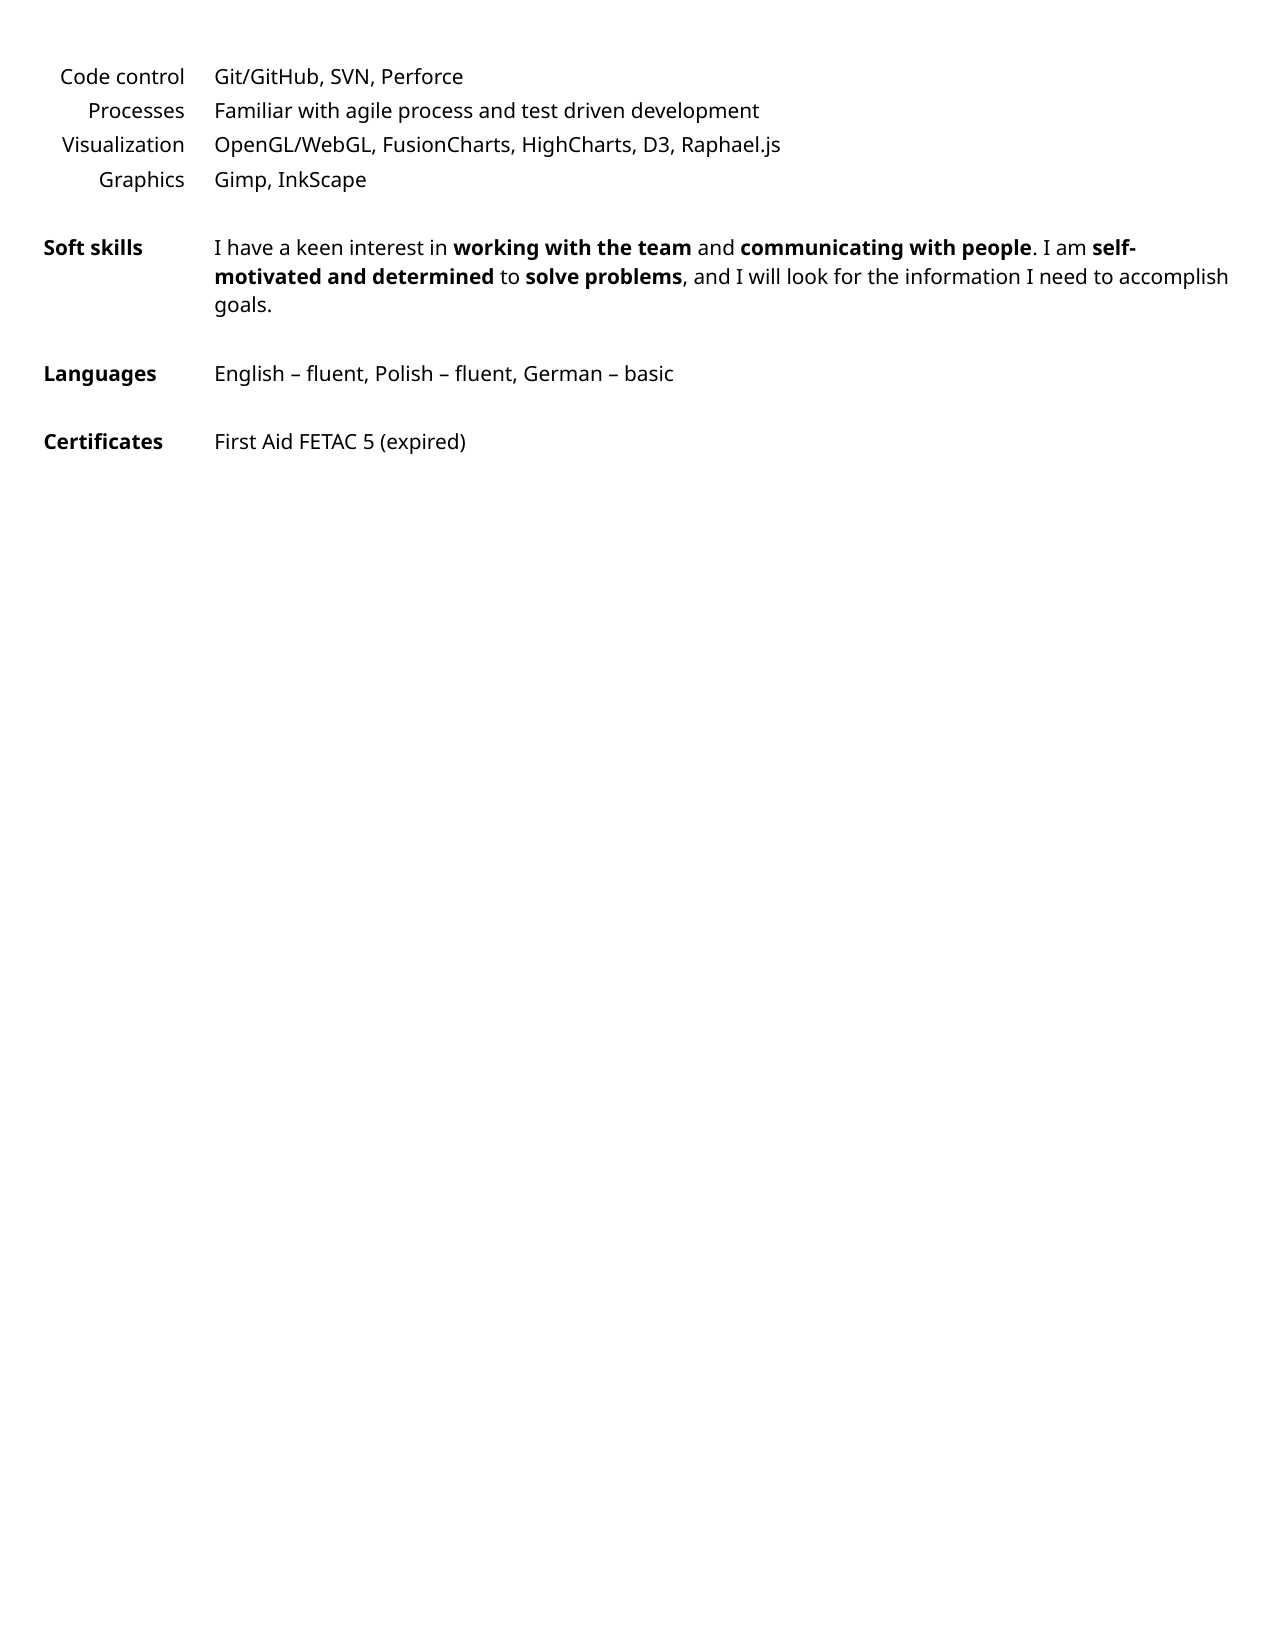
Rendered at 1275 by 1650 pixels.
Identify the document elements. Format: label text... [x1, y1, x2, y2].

table_cell Code control [40, 59, 199, 93]
table_cell Gimp, InkScape [199, 162, 1235, 196]
table_cell Certificates [40, 424, 199, 459]
table_cell First Aid FETAC 5 (expired) [199, 424, 1235, 459]
table_cell [199, 196, 1235, 230]
table_cell [40, 390, 199, 424]
table_cell [199, 390, 1235, 424]
table_cell Graphics [40, 162, 199, 196]
table_cell Languages [40, 356, 199, 390]
table_cell Git/GitHub, SVN, Perforce [199, 59, 1235, 93]
table_cell [40, 196, 199, 230]
table_cell Processes [40, 93, 199, 128]
table_cell [199, 322, 1235, 356]
table_cell I have a keen interest in working with the team and communicating with people. I am self-motivated and determined to solve problems, and I will look for the information I need to accomplish goals. [199, 230, 1235, 322]
table_cell OpenGL/WebGL, FusionCharts, HighCharts, D3, Raphael.js [199, 128, 1235, 162]
table_cell Familiar with agile process and test driven development [199, 93, 1235, 128]
table_cell [40, 322, 199, 356]
table_cell Visualization [40, 128, 199, 162]
table_cell English – fluent, Polish – fluent, German – basic [199, 356, 1235, 390]
table_cell Soft skills [40, 230, 199, 322]
